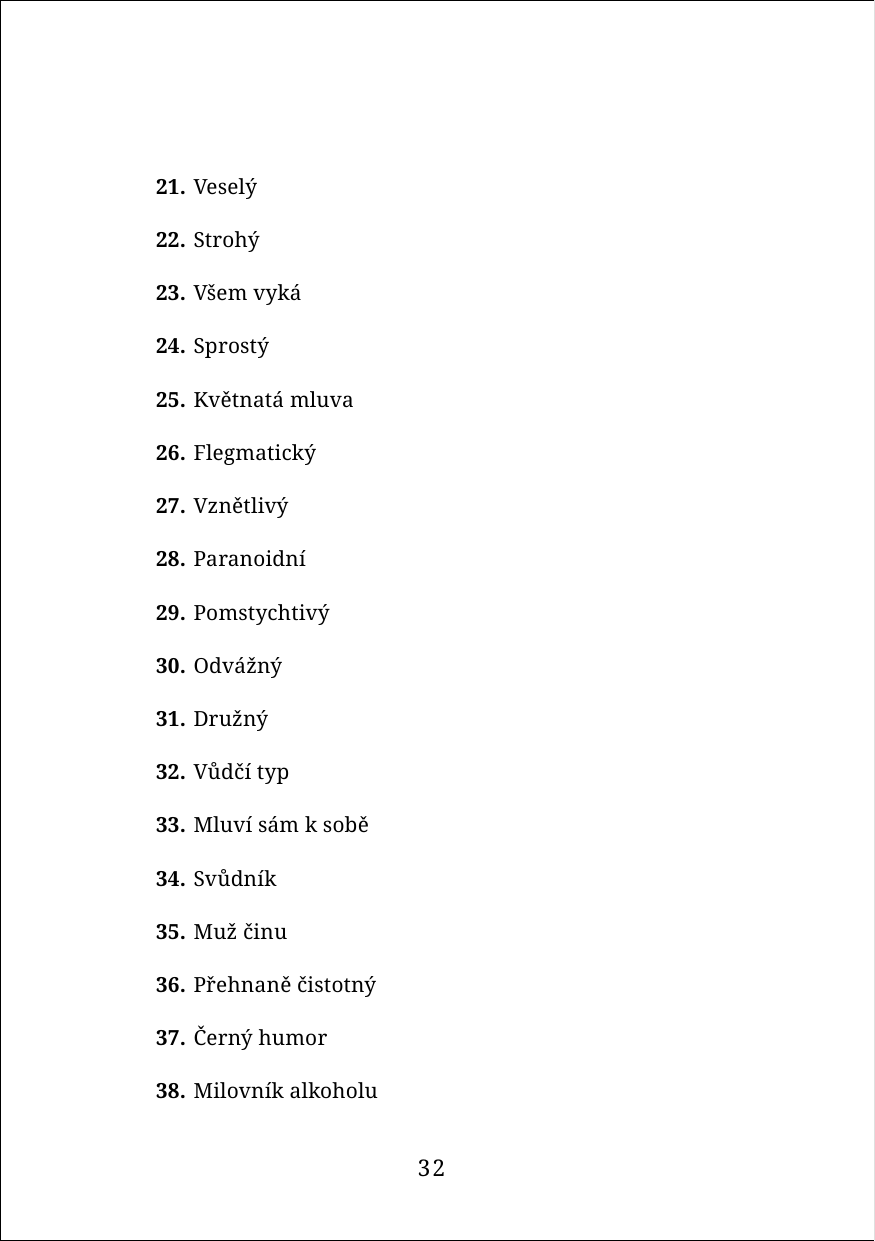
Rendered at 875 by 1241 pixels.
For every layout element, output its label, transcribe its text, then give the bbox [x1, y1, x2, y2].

list Veselý [156, 172, 756, 200]
list Přehnaně čistotný [156, 970, 756, 999]
list Mluví sám k sobě [156, 811, 756, 839]
list Družný [156, 704, 756, 732]
list Strohý [156, 225, 756, 253]
list Flegmatický [156, 438, 756, 466]
list Všem vyká [156, 278, 756, 307]
list Odvážný [156, 651, 756, 679]
list Černý humor [156, 1023, 756, 1052]
list Paranoidní [156, 544, 756, 573]
list Vůdčí typ [156, 757, 756, 786]
list Muž činu [156, 917, 756, 945]
list Milovník alkoholu [156, 1077, 756, 1105]
list Květnatá mluva [156, 385, 756, 413]
list Pomstychtivý [156, 598, 756, 626]
list Sprostý [156, 331, 756, 360]
list Svůdník [156, 864, 756, 892]
list Vznětlivý [156, 491, 756, 519]
